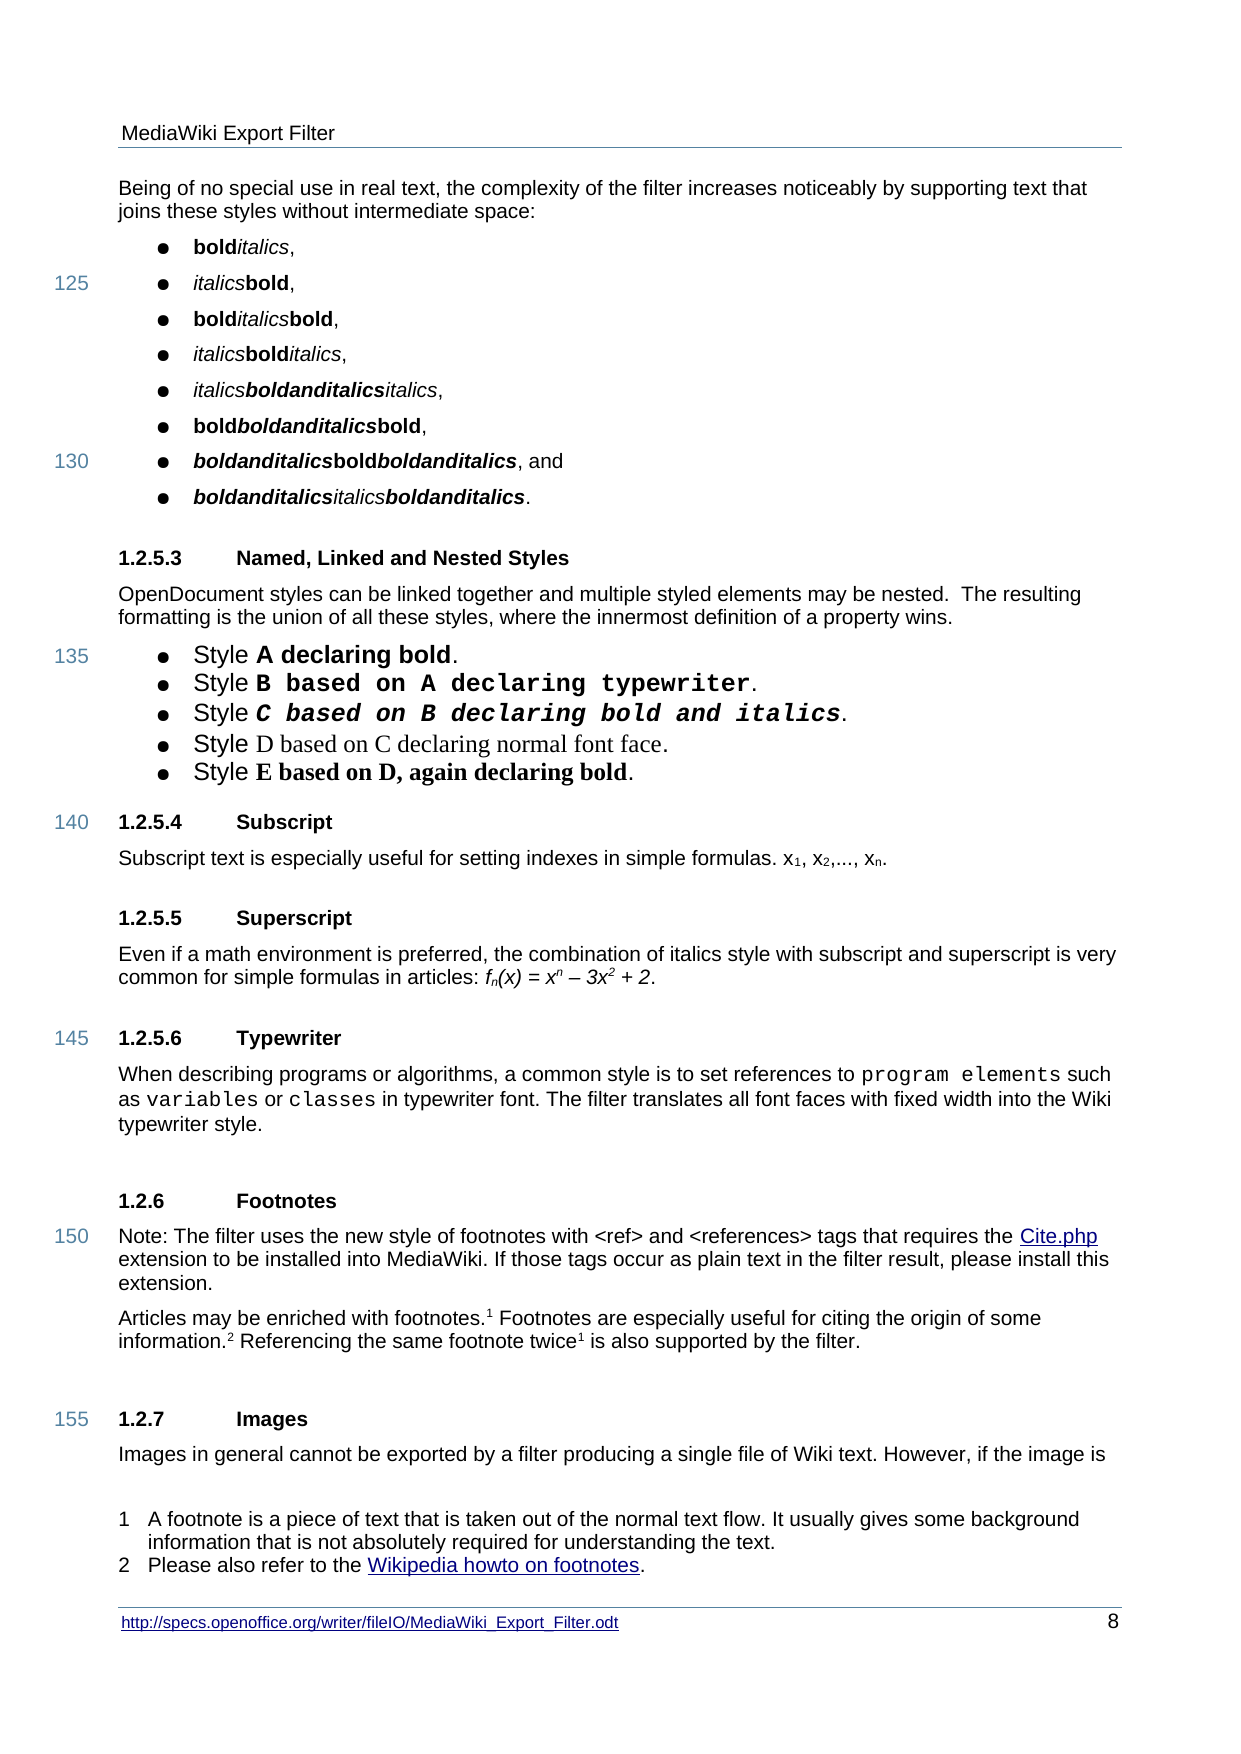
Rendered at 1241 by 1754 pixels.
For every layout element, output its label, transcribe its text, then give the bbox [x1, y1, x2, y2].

text A footnote is a piece of text that is taken out of the normal text flow. It usually gives some background information that is not absolutely required for understanding the text. [118, 1507, 1122, 1554]
subtitle Subscript [118, 810, 1122, 834]
subtitle Named, Linked and Nested Styles [118, 547, 1122, 570]
list Style E based on D, again declaring bold. [156, 757, 1122, 785]
subtitle Typewriter [118, 1027, 1122, 1050]
list boldanditalicsitalicsboldanditalics. [156, 486, 1122, 509]
list boldanditalicsboldboldanditalics, and [156, 450, 1122, 473]
text Articles may be enriched with footnotes. Footnotes are especially useful for citing the origin of some information. Referencing the same footnote twice1 is also supported by the filter. [118, 1307, 1122, 1353]
subtitle Images [118, 1407, 1122, 1430]
text Subscript text is especially useful for setting indexes in simple formulas. x1, x2,..., xn. [118, 846, 1122, 869]
list italicsbold, [156, 271, 1122, 295]
list boldboldanditalicsbold, [156, 414, 1122, 438]
list Style D based on C declaring normal font face. [156, 729, 1122, 757]
text OpenDocument styles can be linked together and multiple styled elements may be nested. The resulting formatting is the union of all these styles, where the innermost definition of a property wins. [118, 582, 1122, 629]
subtitle Superscript [118, 907, 1122, 930]
text Being of no special use in real text, the complexity of the filter increases noticeably by supporting text that joins these styles without intermediate space: [118, 177, 1122, 223]
subtitle Footnotes [118, 1189, 1122, 1213]
list Style C based on B declaring bold and italics. [156, 699, 1122, 729]
list bolditalicsbold, [156, 307, 1122, 330]
text Note: The filter uses the new style of footnotes with <ref> and <references> tags that requires the Cite.php extension to be installed into MediaWiki. If those tags occur as plain text in the filter result, please install this extension. [118, 1224, 1122, 1294]
list Style B based on A declaring typewriter. [156, 669, 1122, 699]
list Style A declaring bold. [156, 641, 1122, 669]
text When describing programs or algorithms, a common style is to set references to program elements such as variables or classes in typewriter font. The filter translates all font faces with fixed width into the Wiki typewriter style. [118, 1062, 1122, 1136]
text Even if a math environment is preferred, the combination of italics style with subscript and superscript is very common for simple formulas in articles: fn(x) = xn – 3x2 + 2. [118, 943, 1122, 989]
text Images in general cannot be exported by a filter producing a single file of Wiki text. However, if the image is already uploaded to the target Wiki domain (e.g. WikiMedia Commons), then the filter produces a valid image tag that includes the image. Image descriptions are also supported. [118, 1442, 1122, 1465]
text Please also refer to the Wikipedia howto on footnotes. [118, 1554, 1122, 1577]
list italicsboldanditalicsitalics, [156, 379, 1122, 402]
list italicsbolditalics, [156, 343, 1122, 366]
list bolditalics, [156, 236, 1122, 259]
